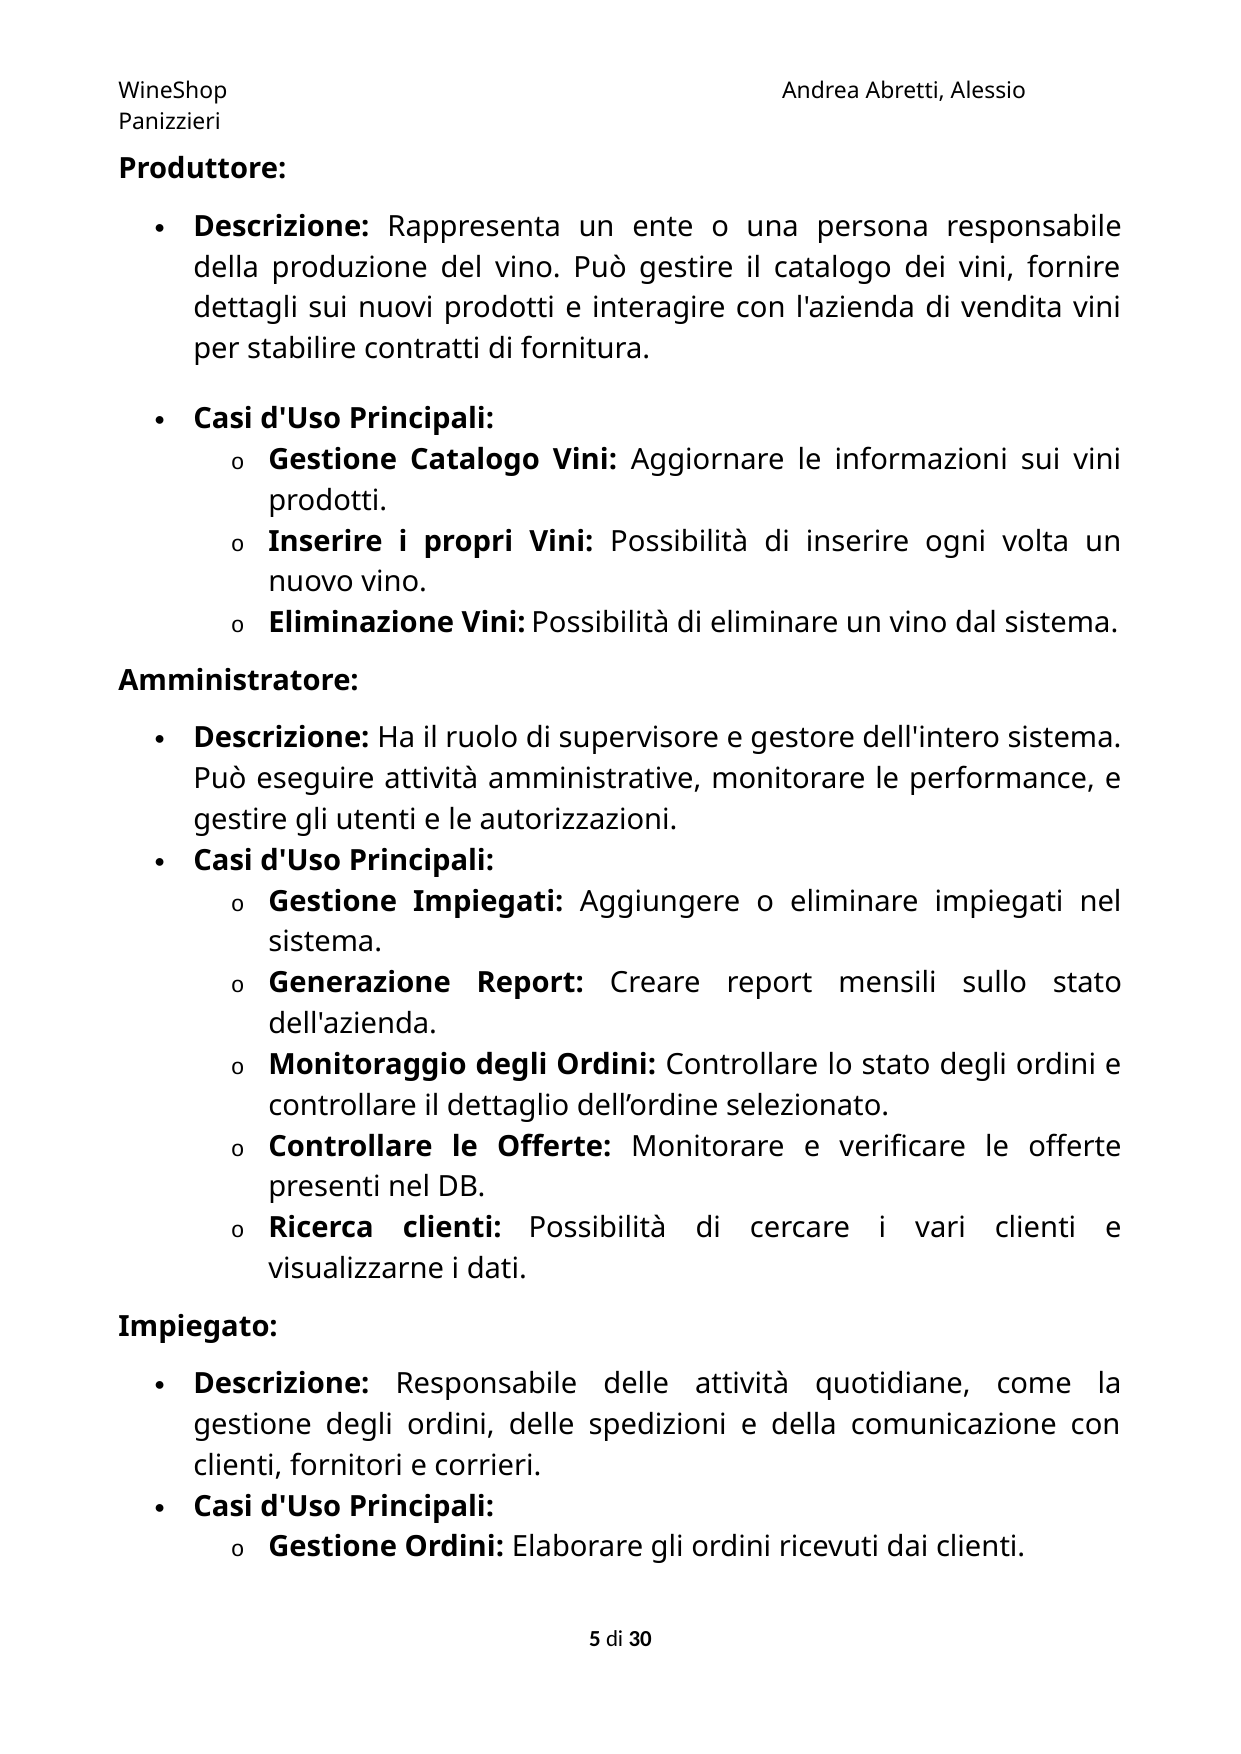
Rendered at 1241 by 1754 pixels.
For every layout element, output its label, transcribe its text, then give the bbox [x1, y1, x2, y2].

list Ricerca clienti: Possibilità di cercare i vari clienti e visualizzarne i dati. [231, 1206, 1122, 1287]
list Gestione Ordini: Elaborare gli ordini ricevuti dai clienti. [231, 1526, 1122, 1565]
text Amministratore: [118, 659, 1122, 699]
list Monitoraggio degli Ordini: Controllare lo stato degli ordini e controllare il dettaglio dell’ordine selezionato. [231, 1043, 1122, 1124]
text Impiegato: [118, 1305, 1122, 1344]
list Casi d'Uso Principali: [156, 839, 1122, 879]
list Casi d'Uso Principali: [156, 397, 1122, 437]
list Descrizione: Ha il ruolo di supervisore e gestore dell'intero sistema. Può eseguire attività amministrative, monitorare le performance, e gestire gli utenti e le autorizzazioni. [156, 716, 1122, 838]
list Descrizione: Rappresenta un ente o una persona responsabile della produzione del vino. Può gestire il catalogo dei vini, fornire dettagli sui nuovi prodotti e interagire con l'azienda di vendita vini per stabilire contratti di fornitura. [156, 205, 1122, 367]
list Generazione Report: Creare report mensili sullo stato dell'azienda. [231, 961, 1122, 1042]
list Inserire i propri Vini: Possibilità di inserire ogni volta un nuovo vino. [231, 520, 1122, 600]
list Gestione Impiegati: Aggiungere o eliminare impiegati nel sistema. [231, 880, 1122, 960]
list Descrizione: Responsabile delle attività quotidiane, come la gestione degli ordini, delle spedizioni e della comunicazione con clienti, fornitori e corrieri. [156, 1362, 1122, 1484]
text Produttore: [118, 148, 1122, 187]
list Eliminazione Vini: Possibilità di eliminare un vino dal sistema. [231, 601, 1122, 641]
list Casi d'Uso Principali: [156, 1485, 1122, 1524]
list Gestione Catalogo Vini: Aggiornare le informazioni sui vini prodotti. [231, 438, 1122, 519]
list Controllare le Offerte: Monitorare e verificare le offerte presenti nel DB. [231, 1125, 1122, 1205]
